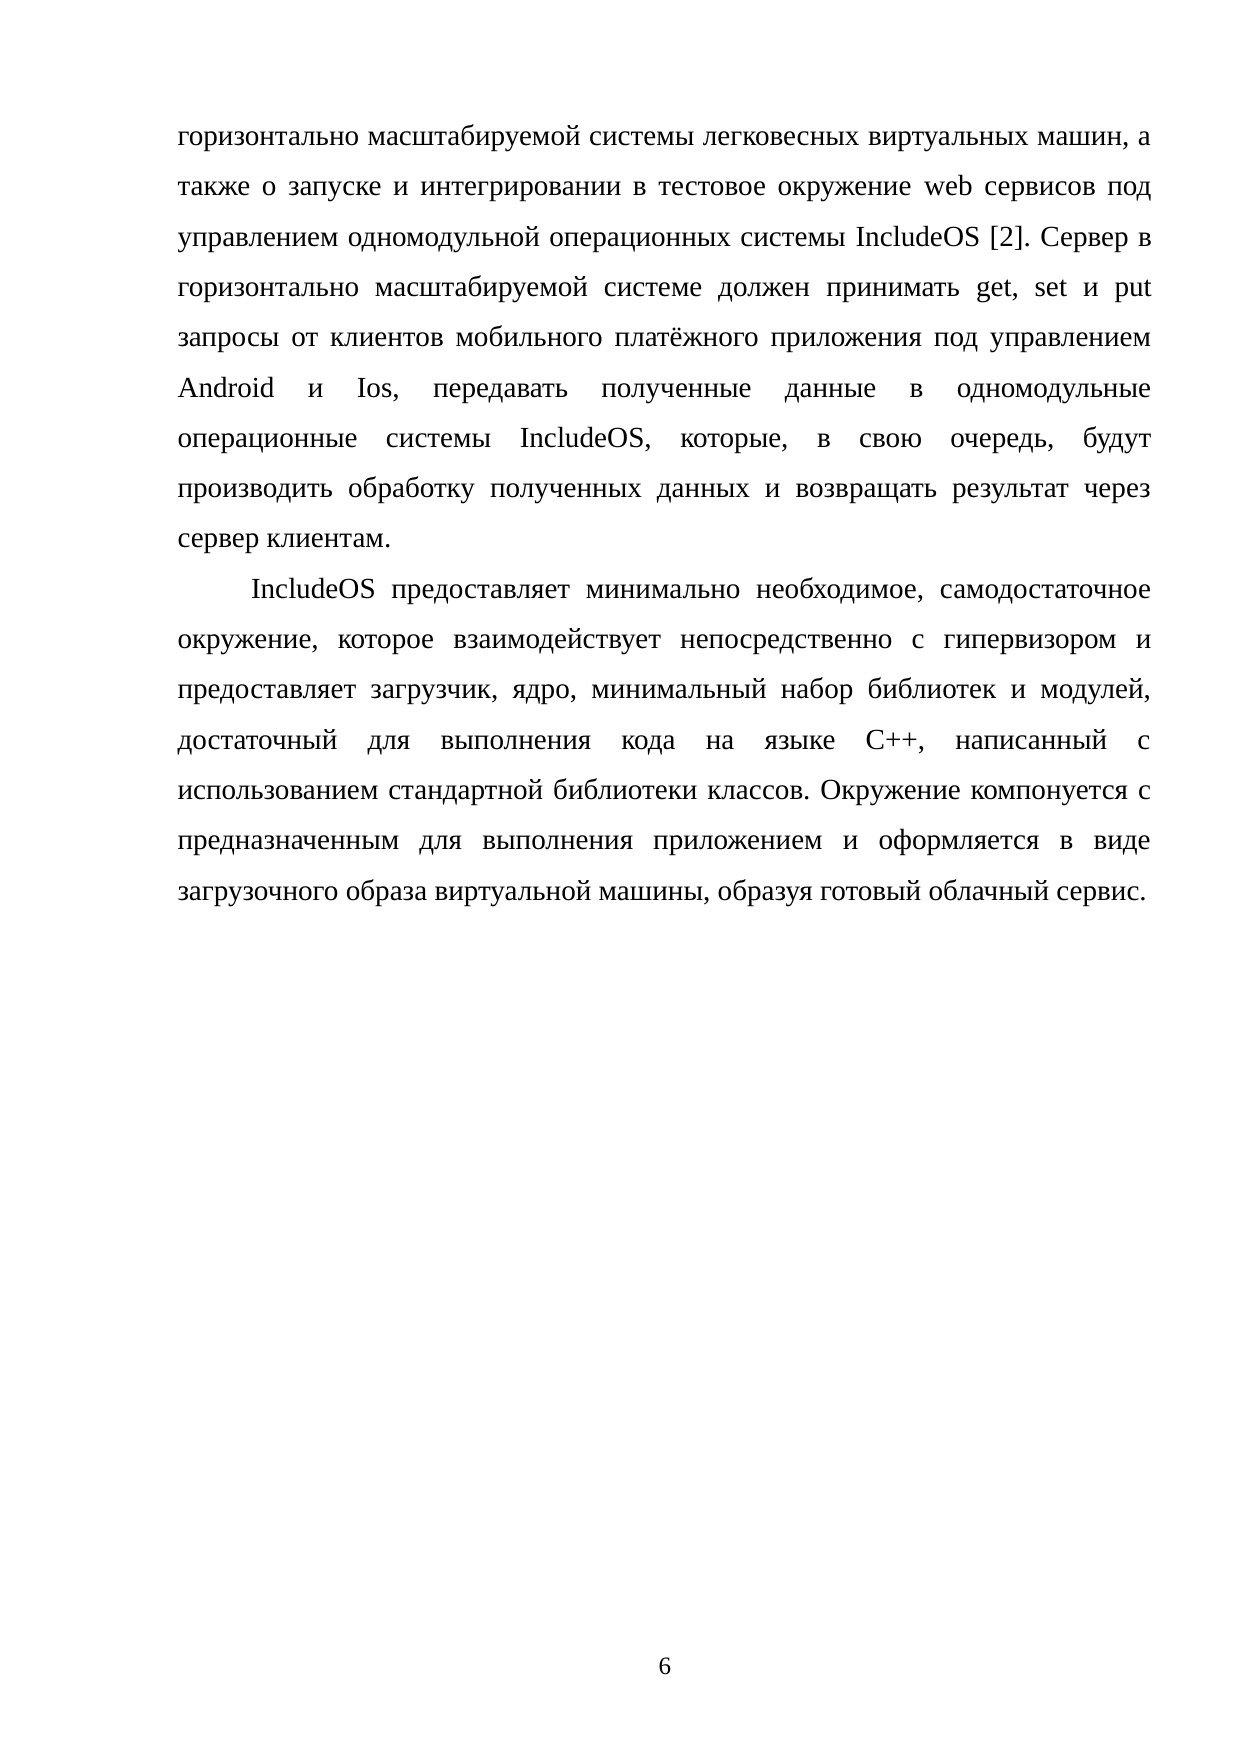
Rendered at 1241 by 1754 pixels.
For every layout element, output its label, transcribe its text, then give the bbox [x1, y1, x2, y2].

text горизонтально масштабируемой системы легковесных виртуальных машин, а также о запуске и интегрировании в тестовое окружение web сервисов под управлением одномодульной операционных системы IncludeOS [2]. Сервер в горизонтально масштабируемой системе должен принимать get, set и put запросы от клиентов мобильного платёжного приложения под управлением Android и Ios, передавать полученные данные в одномодульные операционные системы IncludeOS, которые, в свою очередь, будут производить обработку полученных данных и возвращать результат через сервер клиентам. [177, 118, 1152, 554]
text IncludeOS предоставляет минимально необходимое, самодостаточное окружение, которое взаимодействует непосредственно с гипервизором и предоставляет загрузчик, ядро, минимальный набор библиотек и модулей, достаточный для выполнения кода на языке С++, написанный с использованием стандартной библиотеки классов. Окружение компонуется с предназначенным для выполнения приложением и оформляется в виде загрузочного образа виртуальной машины, образуя готовый облачный сервис. [177, 571, 1152, 906]
